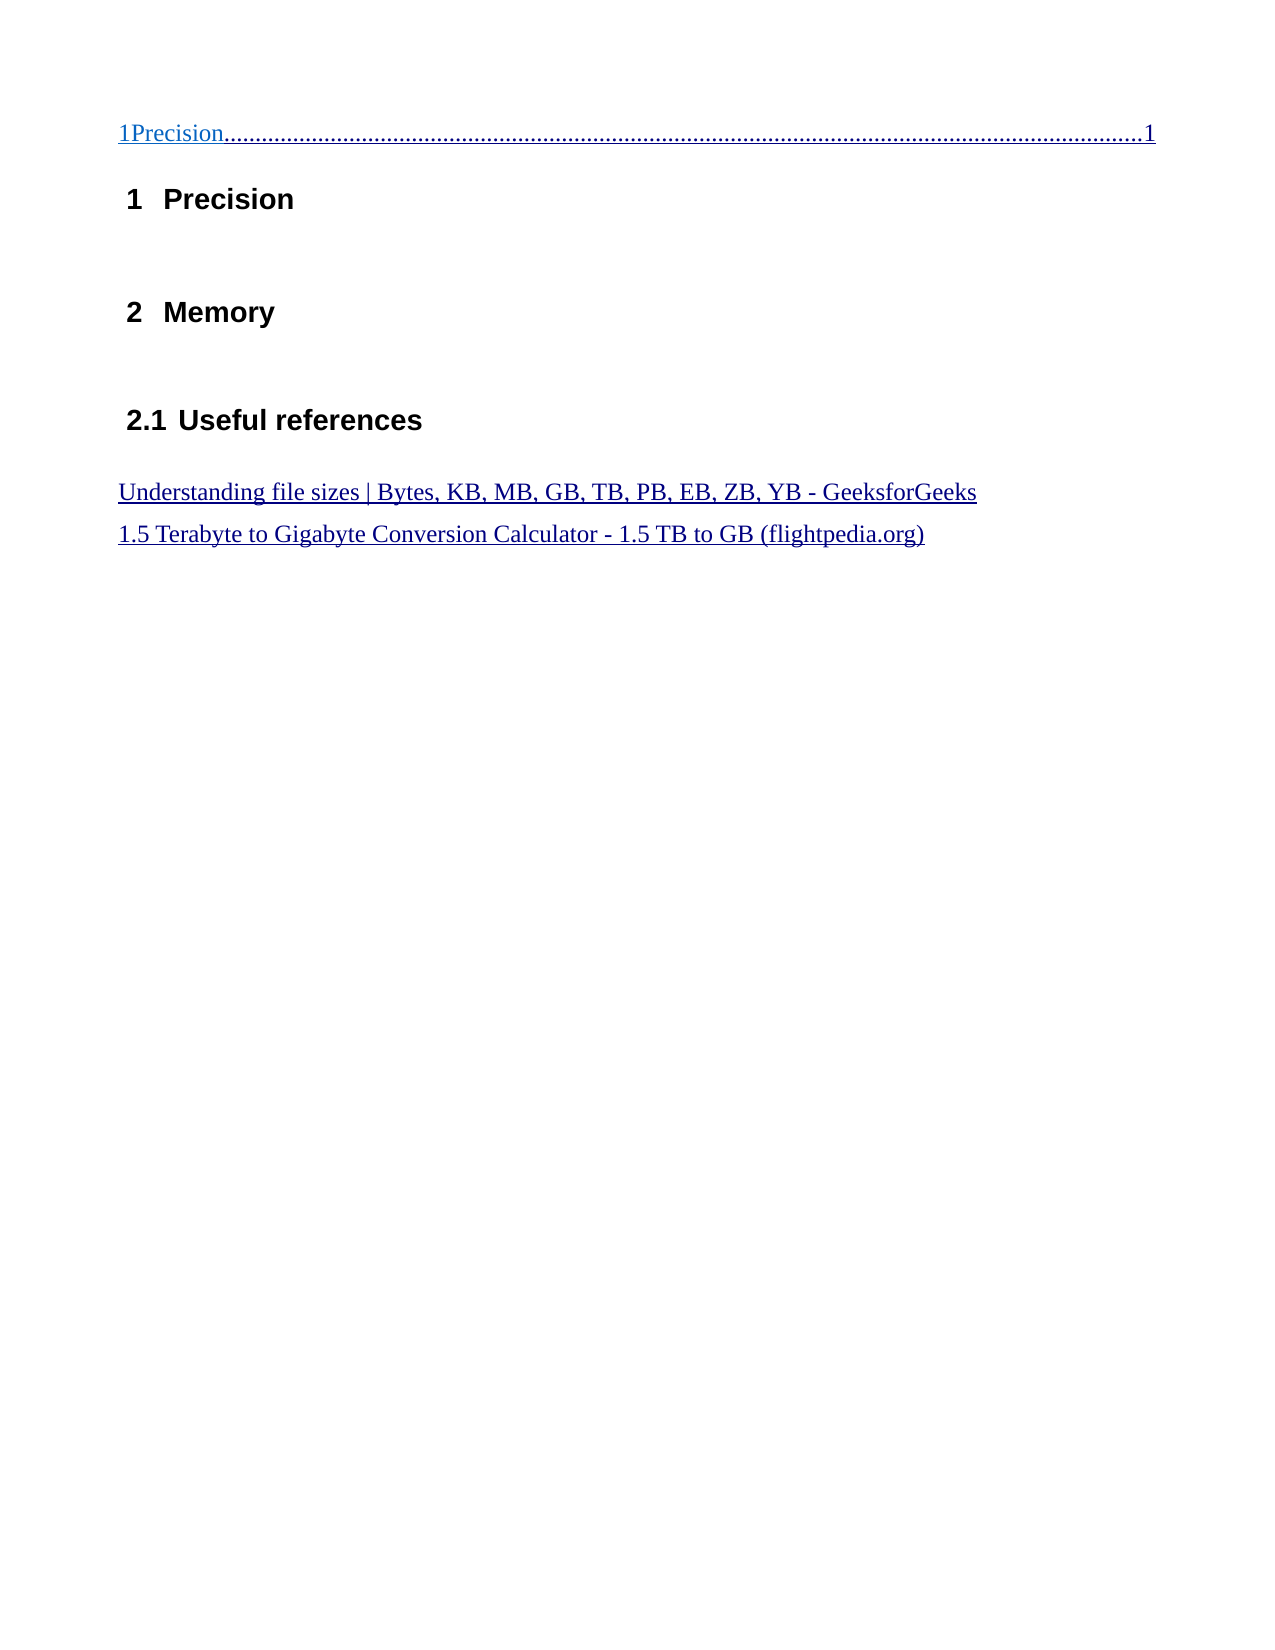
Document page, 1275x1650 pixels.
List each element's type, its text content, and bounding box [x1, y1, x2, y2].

subtitle Useful references [118, 403, 1157, 436]
text 1 Precision 1 [118, 118, 1157, 147]
text 1.5 Terabyte to Gigabyte Conversion Calculator - 1.5 TB to GB (flightpedia.org) [118, 519, 1157, 547]
subtitle Memory [118, 294, 1157, 328]
text Understanding file sizes | Bytes, KB, MB, GB, TB, PB, EB, ZB, YB - GeeksforGeeks [118, 477, 1157, 506]
subtitle Precision [118, 182, 1157, 216]
